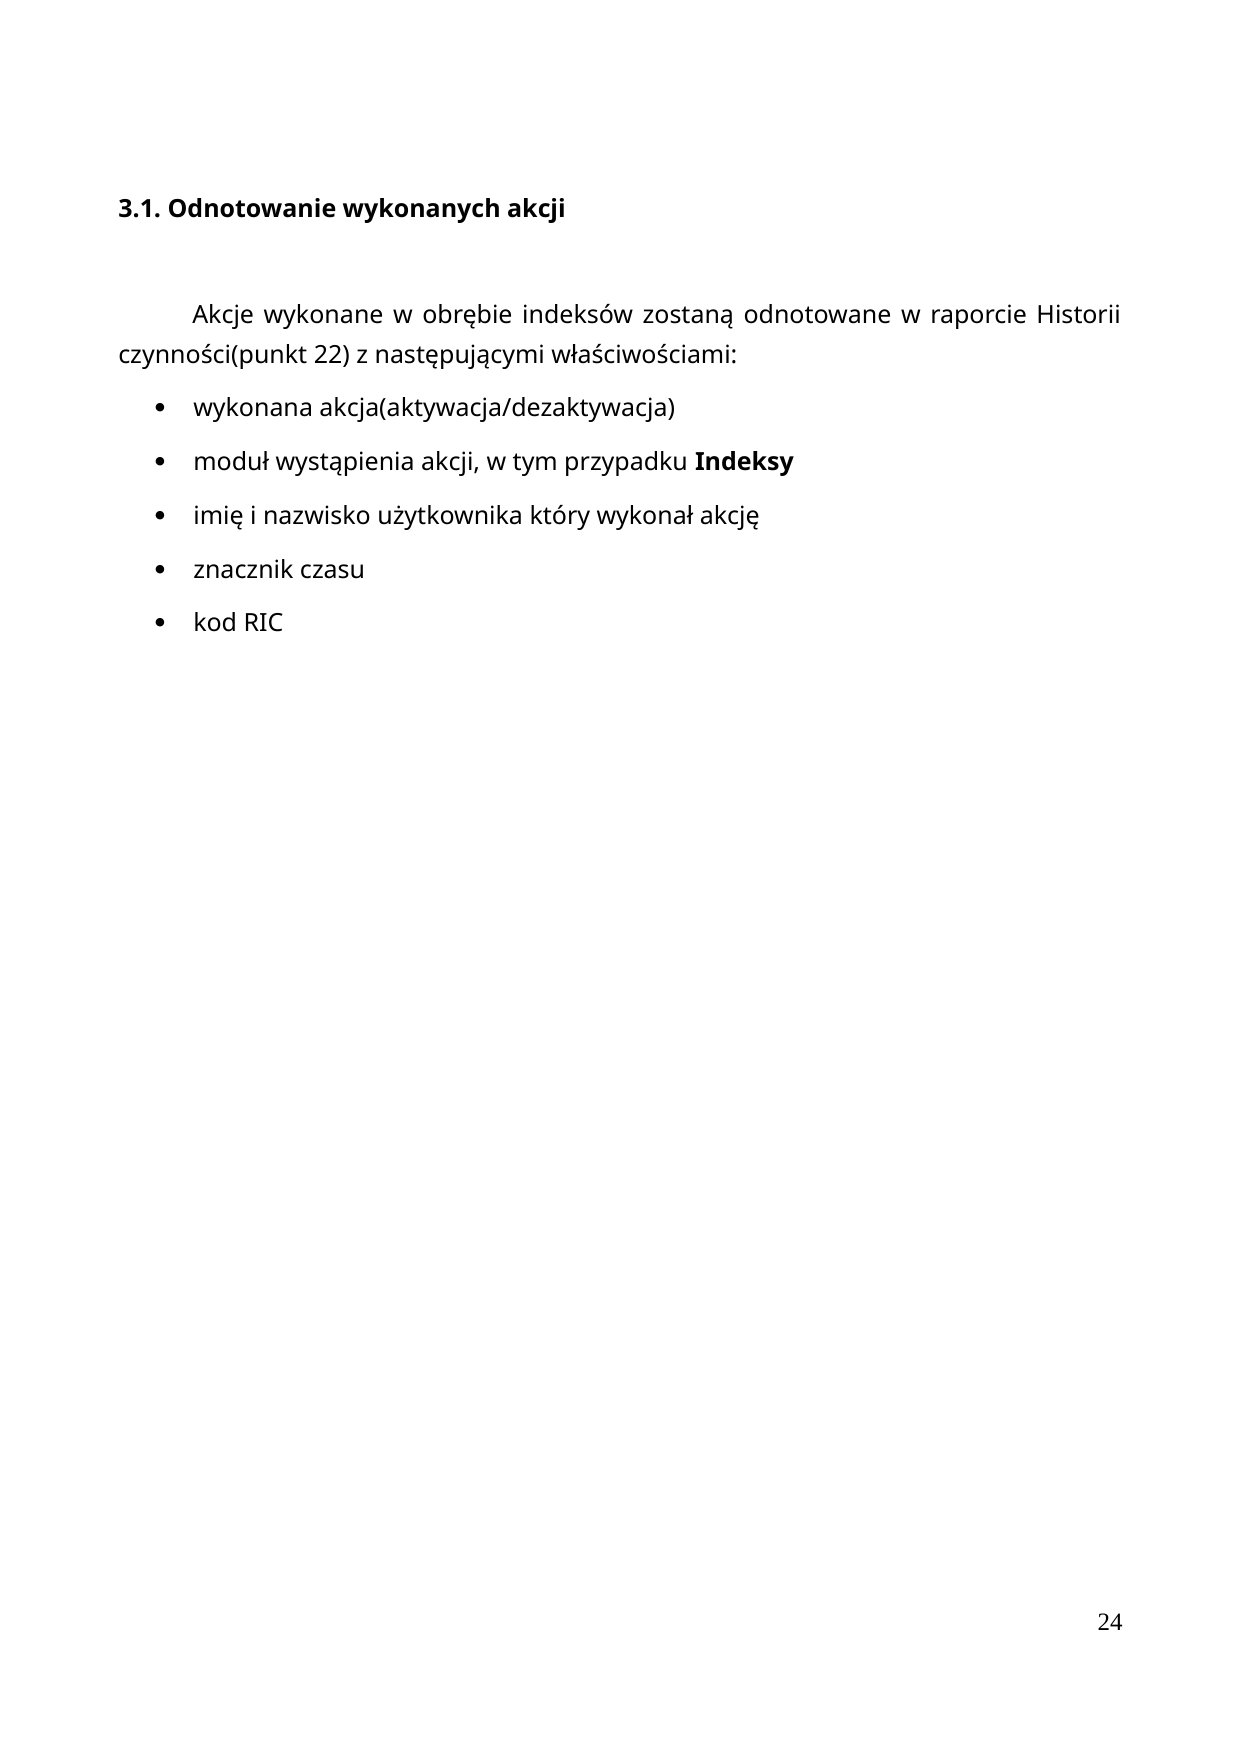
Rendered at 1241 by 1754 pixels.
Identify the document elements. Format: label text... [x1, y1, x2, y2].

list imię i nazwisko użytkownika który wykonał akcję [156, 498, 1122, 532]
text Akcje wykonane w obrębie indeksów zostaną odnotowane w raporcie Historii czynności(punkt 22) z następującymi właściwościami: [118, 297, 1122, 370]
list wykonana akcja(aktywacja/dezaktywacja) [156, 390, 1122, 424]
list kod RIC [156, 605, 1122, 639]
subtitle 3.1. Odnotowanie wykonanych akcji [118, 191, 1122, 225]
list znacznik czasu [156, 551, 1122, 585]
list moduł wystąpienia akcji, w tym przypadku Indeksy [156, 444, 1122, 478]
